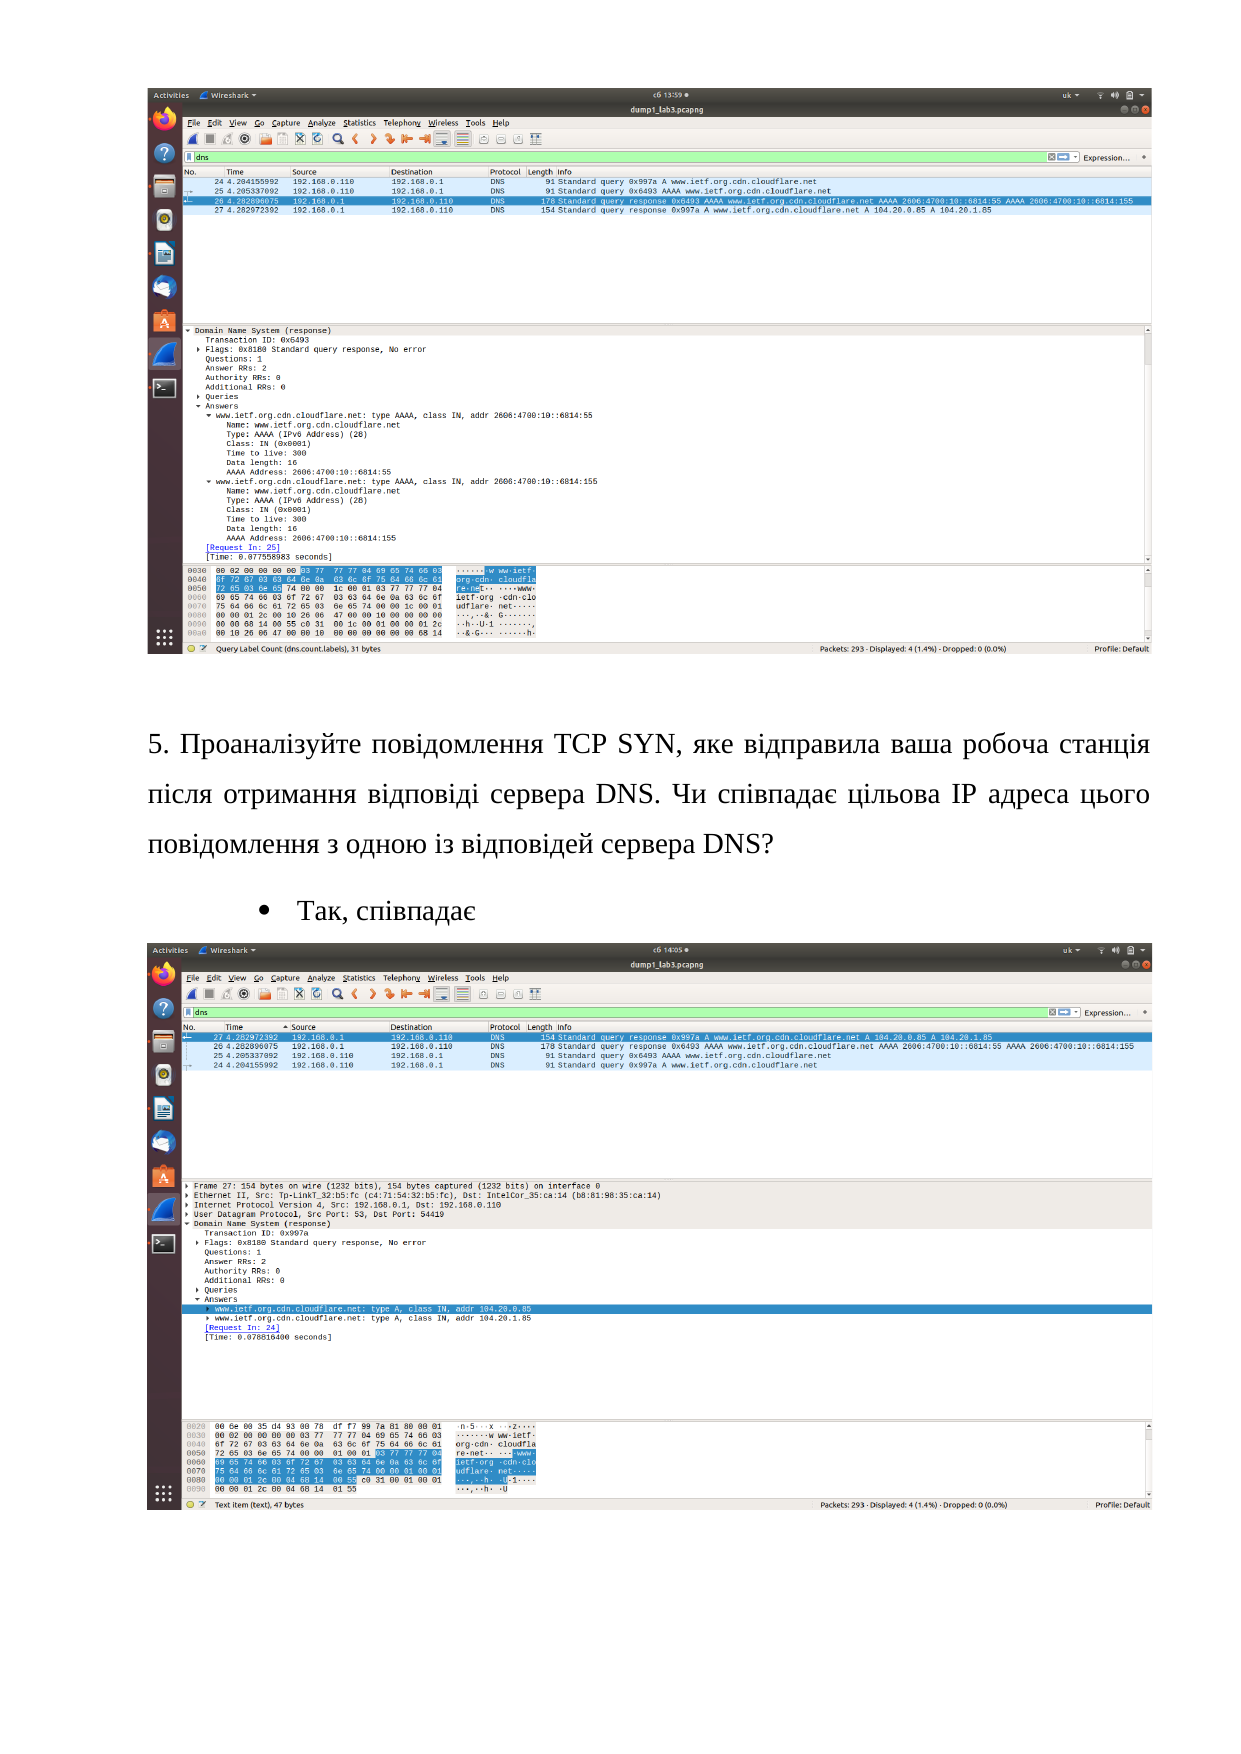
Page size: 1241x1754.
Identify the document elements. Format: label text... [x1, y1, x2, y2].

picture [147, 943, 1153, 1510]
text 5. Проаналізуйте повідомлення TCP SYN, яке відправила ваша робоча станція після отримання відповіді сервера DNS. Чи співпадає цільова IP адреса цього повідомлення з одною із відповідей сервера DNS? [148, 726, 1152, 860]
picture [147, 88, 1152, 654]
list Так, співпадає [259, 893, 1152, 927]
